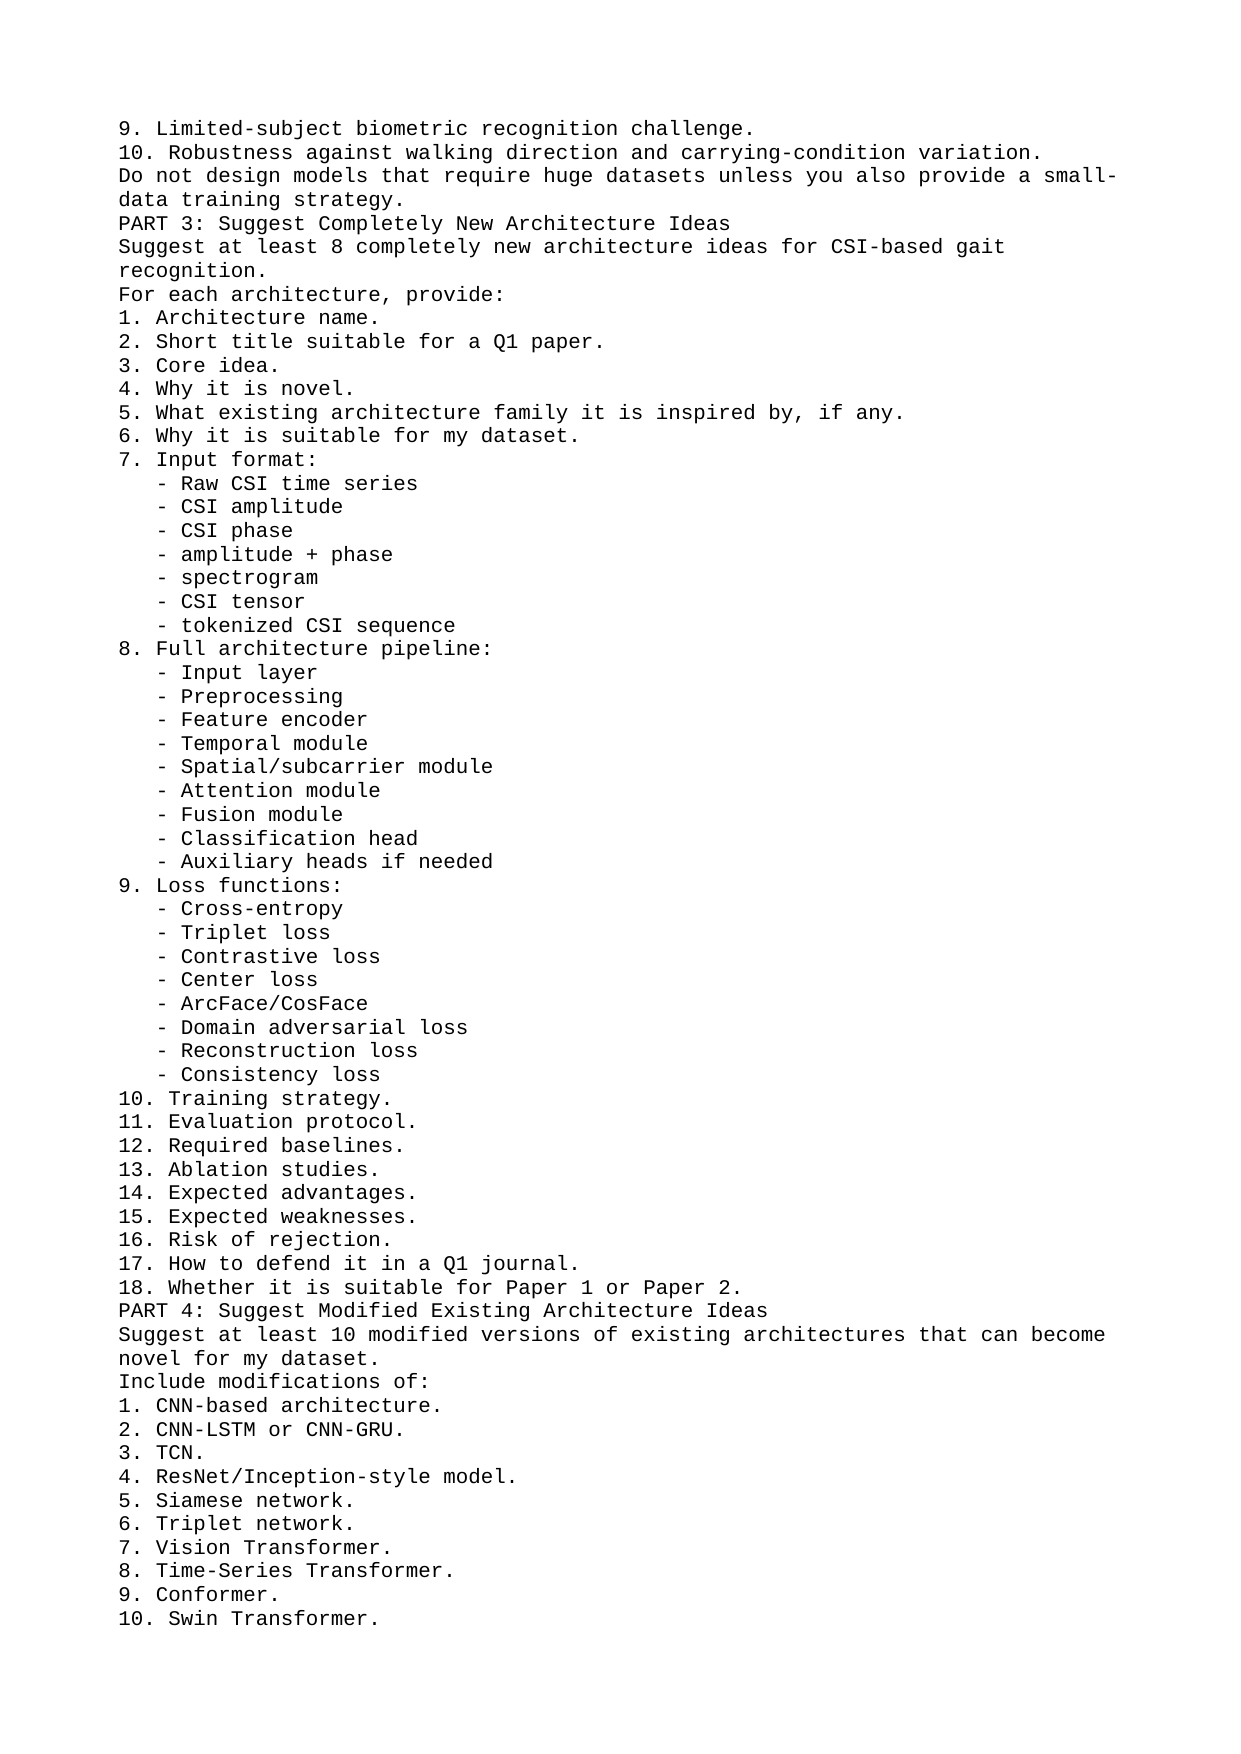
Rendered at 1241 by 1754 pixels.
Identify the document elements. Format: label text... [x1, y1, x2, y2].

text 2. Short title suitable for a Q1 paper. [118, 331, 1122, 354]
text - Domain adversarial loss [118, 1017, 1122, 1040]
text 3. TCN. [118, 1442, 1122, 1466]
text 1. Architecture name. [118, 307, 1122, 331]
text 3. Core idea. [118, 354, 1122, 378]
text 13. Ablation studies. [118, 1158, 1122, 1182]
text - Auxiliary heads if needed [118, 851, 1122, 875]
text 15. Expected weaknesses. [118, 1206, 1122, 1229]
text 9. Limited-subject biometric recognition challenge. [118, 118, 1122, 142]
text 5. What existing architecture family it is inspired by, if any. [118, 402, 1122, 426]
text - Contrastive loss [118, 946, 1122, 969]
text - spectrogram [118, 567, 1122, 591]
text - Temporal module [118, 733, 1122, 757]
text - Classification head [118, 827, 1122, 851]
text 9. Loss functions: [118, 875, 1122, 898]
text 18. Whether it is suitable for Paper 1 or Paper 2. [118, 1277, 1122, 1300]
text 16. Risk of rejection. [118, 1229, 1122, 1253]
text - Preprocessing [118, 686, 1122, 709]
text - Triplet loss [118, 922, 1122, 946]
text 10. Swin Transformer. [118, 1608, 1122, 1631]
text - ArcFace/CosFace [118, 993, 1122, 1017]
text Include modifications of: [118, 1371, 1122, 1395]
text 4. Why it is novel. [118, 378, 1122, 402]
text 7. Input format: [118, 449, 1122, 473]
text - CSI amplitude [118, 496, 1122, 520]
text 4. ResNet/Inception-style model. [118, 1466, 1122, 1489]
text - Attention module [118, 780, 1122, 804]
text 2. CNN-LSTM or CNN-GRU. [118, 1419, 1122, 1442]
text - tokenized CSI sequence [118, 615, 1122, 638]
text 10. Training strategy. [118, 1088, 1122, 1111]
text - Input layer [118, 662, 1122, 686]
text - Consistency loss [118, 1064, 1122, 1088]
text - amplitude + phase [118, 544, 1122, 567]
text 1. CNN-based architecture. [118, 1395, 1122, 1419]
text 8. Full architecture pipeline: [118, 638, 1122, 662]
text 6. Triplet network. [118, 1513, 1122, 1537]
text - Cross-entropy [118, 898, 1122, 922]
text 7. Vision Transformer. [118, 1537, 1122, 1561]
text 5. Siamese network. [118, 1489, 1122, 1513]
text - CSI phase [118, 520, 1122, 544]
text - Raw CSI time series [118, 473, 1122, 496]
text PART 3: Suggest Completely New Architecture Ideas [118, 213, 1122, 236]
text 10. Robustness against walking direction and carrying-condition variation. [118, 142, 1122, 165]
text 6. Why it is suitable for my dataset. [118, 426, 1122, 449]
text PART 4: Suggest Modified Existing Architecture Ideas [118, 1300, 1122, 1324]
text 17. How to defend it in a Q1 journal. [118, 1253, 1122, 1277]
text Do not design models that require huge datasets unless you also provide a small-data training strategy. [118, 165, 1122, 213]
text - Feature encoder [118, 709, 1122, 733]
text - CSI tensor [118, 591, 1122, 615]
text - Reconstruction loss [118, 1040, 1122, 1064]
text Suggest at least 8 completely new architecture ideas for CSI-based gait recognition. [118, 236, 1122, 284]
text 12. Required baselines. [118, 1135, 1122, 1158]
text 14. Expected advantages. [118, 1182, 1122, 1206]
text For each architecture, provide: [118, 284, 1122, 307]
text Suggest at least 10 modified versions of existing architectures that can become novel for my dataset. [118, 1324, 1122, 1371]
text 8. Time-Series Transformer. [118, 1561, 1122, 1584]
text 11. Evaluation protocol. [118, 1111, 1122, 1135]
text - Center loss [118, 969, 1122, 993]
text - Fusion module [118, 804, 1122, 827]
text 9. Conformer. [118, 1584, 1122, 1608]
text - Spatial/subcarrier module [118, 757, 1122, 780]
